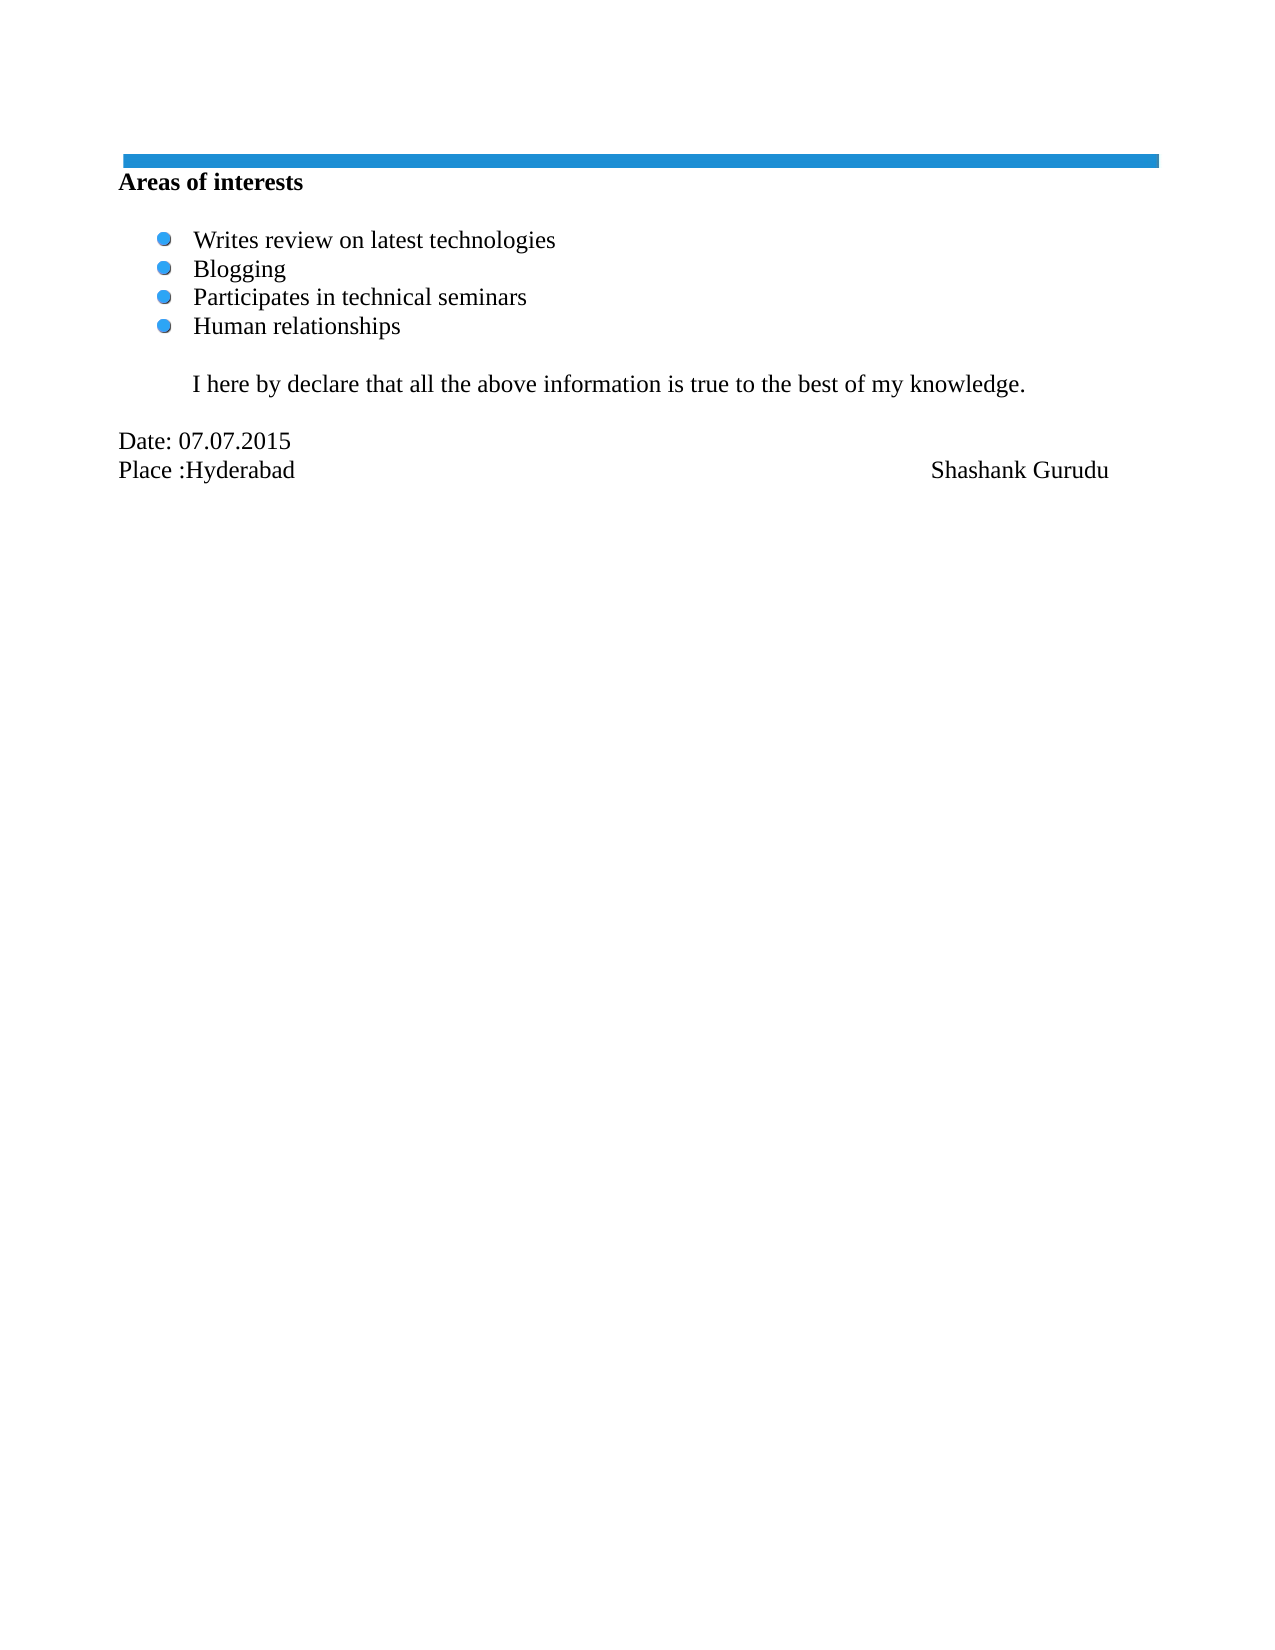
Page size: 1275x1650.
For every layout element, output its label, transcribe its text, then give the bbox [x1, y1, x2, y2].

picture [156, 260, 172, 276]
list Participates in technical seminars [156, 282, 1157, 311]
list Blogging [156, 254, 1157, 282]
picture [156, 289, 172, 305]
picture [156, 318, 172, 334]
list Human relationships [156, 311, 1157, 340]
list Writes review on latest technologies [156, 225, 1157, 254]
text Date: 07.07.2015 [118, 426, 1157, 455]
picture [156, 231, 172, 247]
picture [123, 154, 1163, 168]
text Place :Hyderabad Shashank Gurudu [118, 455, 1157, 484]
text Areas of interests [118, 147, 1157, 196]
text I here by declare that all the above information is true to the best of my knowledge. [118, 369, 1157, 397]
